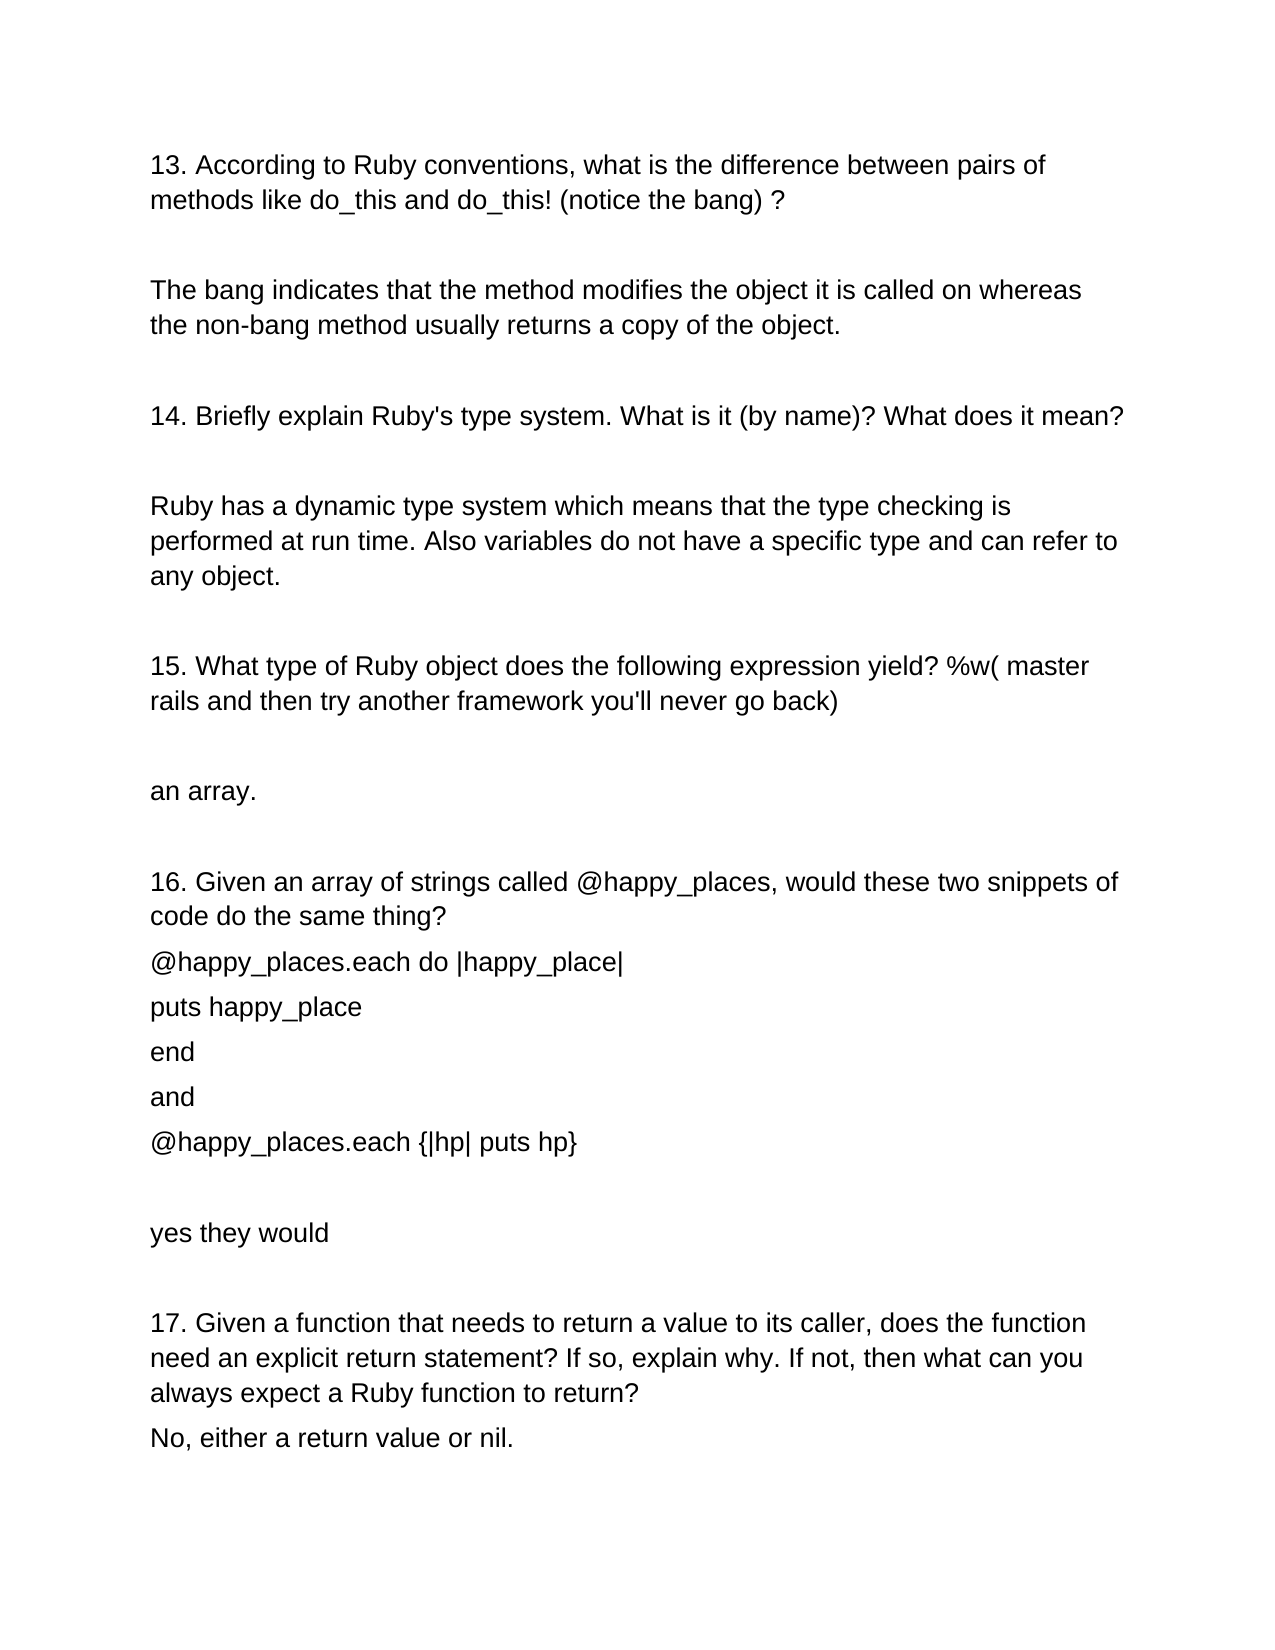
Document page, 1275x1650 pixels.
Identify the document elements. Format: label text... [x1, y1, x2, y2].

text 16. Given an array of strings called @happy_places, would these two snippets of code do the same thing? [150, 866, 1125, 932]
text yes they would [150, 1218, 1125, 1248]
text 13. According to Ruby conventions, what is the difference between pairs of methods like do_this and do_this! (notice the bang) ? [150, 150, 1125, 215]
text and [150, 1082, 1125, 1112]
text 15. What type of Ruby object does the following expression yield? %w( master rails and then try another framework you'll never go back) [150, 651, 1125, 716]
text The bang indicates that the method modifies the object it is called on whereas the non-bang method usually returns a copy of the object. [150, 275, 1125, 340]
text an array. [150, 776, 1125, 806]
text Ruby has a dynamic type system which means that the type checking is performed at run time. Also variables do not have a specific type and can refer to any object. [150, 491, 1125, 591]
text No, either a return value or nil. [150, 1423, 1125, 1453]
text puts happy_place [150, 992, 1125, 1022]
text end [150, 1037, 1125, 1067]
text 14. Briefly explain Ruby's type system. What is it (by name)? What does it mean? [150, 400, 1125, 431]
text 17. Given a function that needs to return a value to its caller, does the function need an explicit return statement? If so, explain why. If not, then what can you always expect a Ruby function to return? [150, 1308, 1125, 1408]
text @happy_places.each do |happy_place| [150, 946, 1125, 977]
text @happy_places.each {|hp| puts hp} [150, 1127, 1125, 1158]
